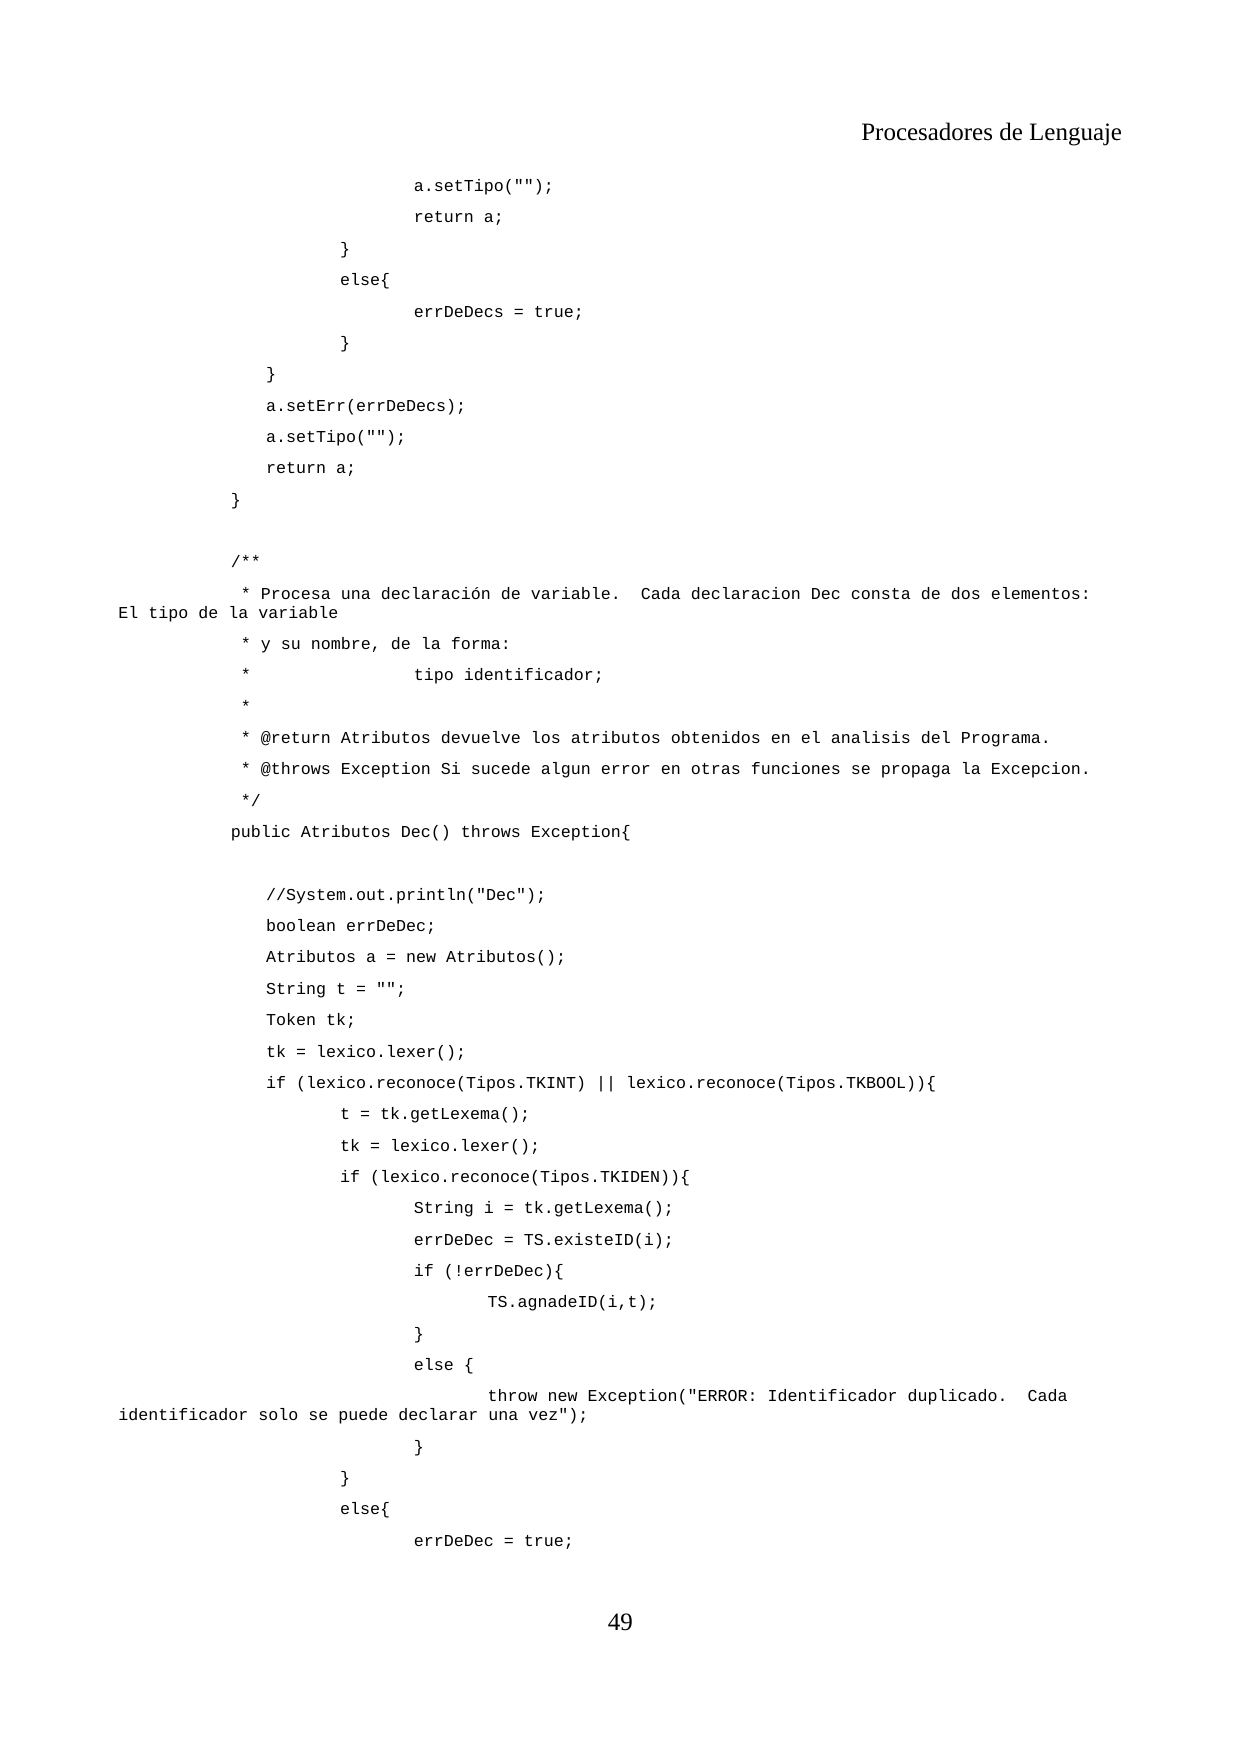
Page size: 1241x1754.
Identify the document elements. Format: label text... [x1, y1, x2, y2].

text } [118, 240, 1122, 259]
text Token tk; [118, 1012, 1122, 1031]
text errDeDecs = true; [118, 303, 1122, 322]
text return a; [118, 460, 1122, 479]
text errDeDec = true; [118, 1532, 1122, 1551]
text String i = tk.getLexema(); [118, 1200, 1122, 1219]
text t = tk.getLexema(); [118, 1106, 1122, 1125]
text * @return Atributos devuelve los atributos obtenidos en el analisis del Programa. [118, 729, 1122, 748]
text TS.agnadeID(i,t); [118, 1294, 1122, 1313]
text throw new Exception("ERROR: Identificador duplicado. Cada identificador solo se puede declarar una vez"); [118, 1388, 1122, 1426]
text * Procesa una declaración de variable. Cada declaracion Dec consta de dos elementos: El tipo de la variable [118, 585, 1122, 623]
text } [118, 1469, 1122, 1488]
text } [118, 1325, 1122, 1344]
text */ [118, 792, 1122, 811]
text tk = lexico.lexer(); [118, 1137, 1122, 1156]
text a.setErr(errDeDecs); [118, 397, 1122, 416]
text } [118, 491, 1122, 510]
text * @throws Exception Si sucede algun error en otras funciones se propaga la Excepcion. [118, 761, 1122, 780]
text else { [118, 1357, 1122, 1376]
text //System.out.println("Dec"); [118, 886, 1122, 905]
text boolean errDeDec; [118, 918, 1122, 937]
text public Atributos Dec() throws Exception{ [118, 824, 1122, 842]
text String t = ""; [118, 980, 1122, 999]
text tk = lexico.lexer(); [118, 1043, 1122, 1062]
text /** [118, 554, 1122, 573]
text errDeDec = TS.existeID(i); [118, 1231, 1122, 1250]
text } [118, 1438, 1122, 1457]
text if (lexico.reconoce(Tipos.TKINT) || lexico.reconoce(Tipos.TKBOOL)){ [118, 1074, 1122, 1093]
text return a; [118, 209, 1122, 228]
text else{ [118, 272, 1122, 291]
text * [118, 698, 1122, 717]
text if (!errDeDec){ [118, 1263, 1122, 1281]
text } [118, 334, 1122, 353]
text else{ [118, 1501, 1122, 1520]
text * y su nombre, de la forma: [118, 636, 1122, 654]
text * tipo identificador; [118, 667, 1122, 686]
text } [118, 366, 1122, 385]
text Atributos a = new Atributos(); [118, 949, 1122, 968]
text if (lexico.reconoce(Tipos.TKIDEN)){ [118, 1168, 1122, 1187]
text a.setTipo(""); [118, 178, 1122, 197]
text a.setTipo(""); [118, 428, 1122, 447]
